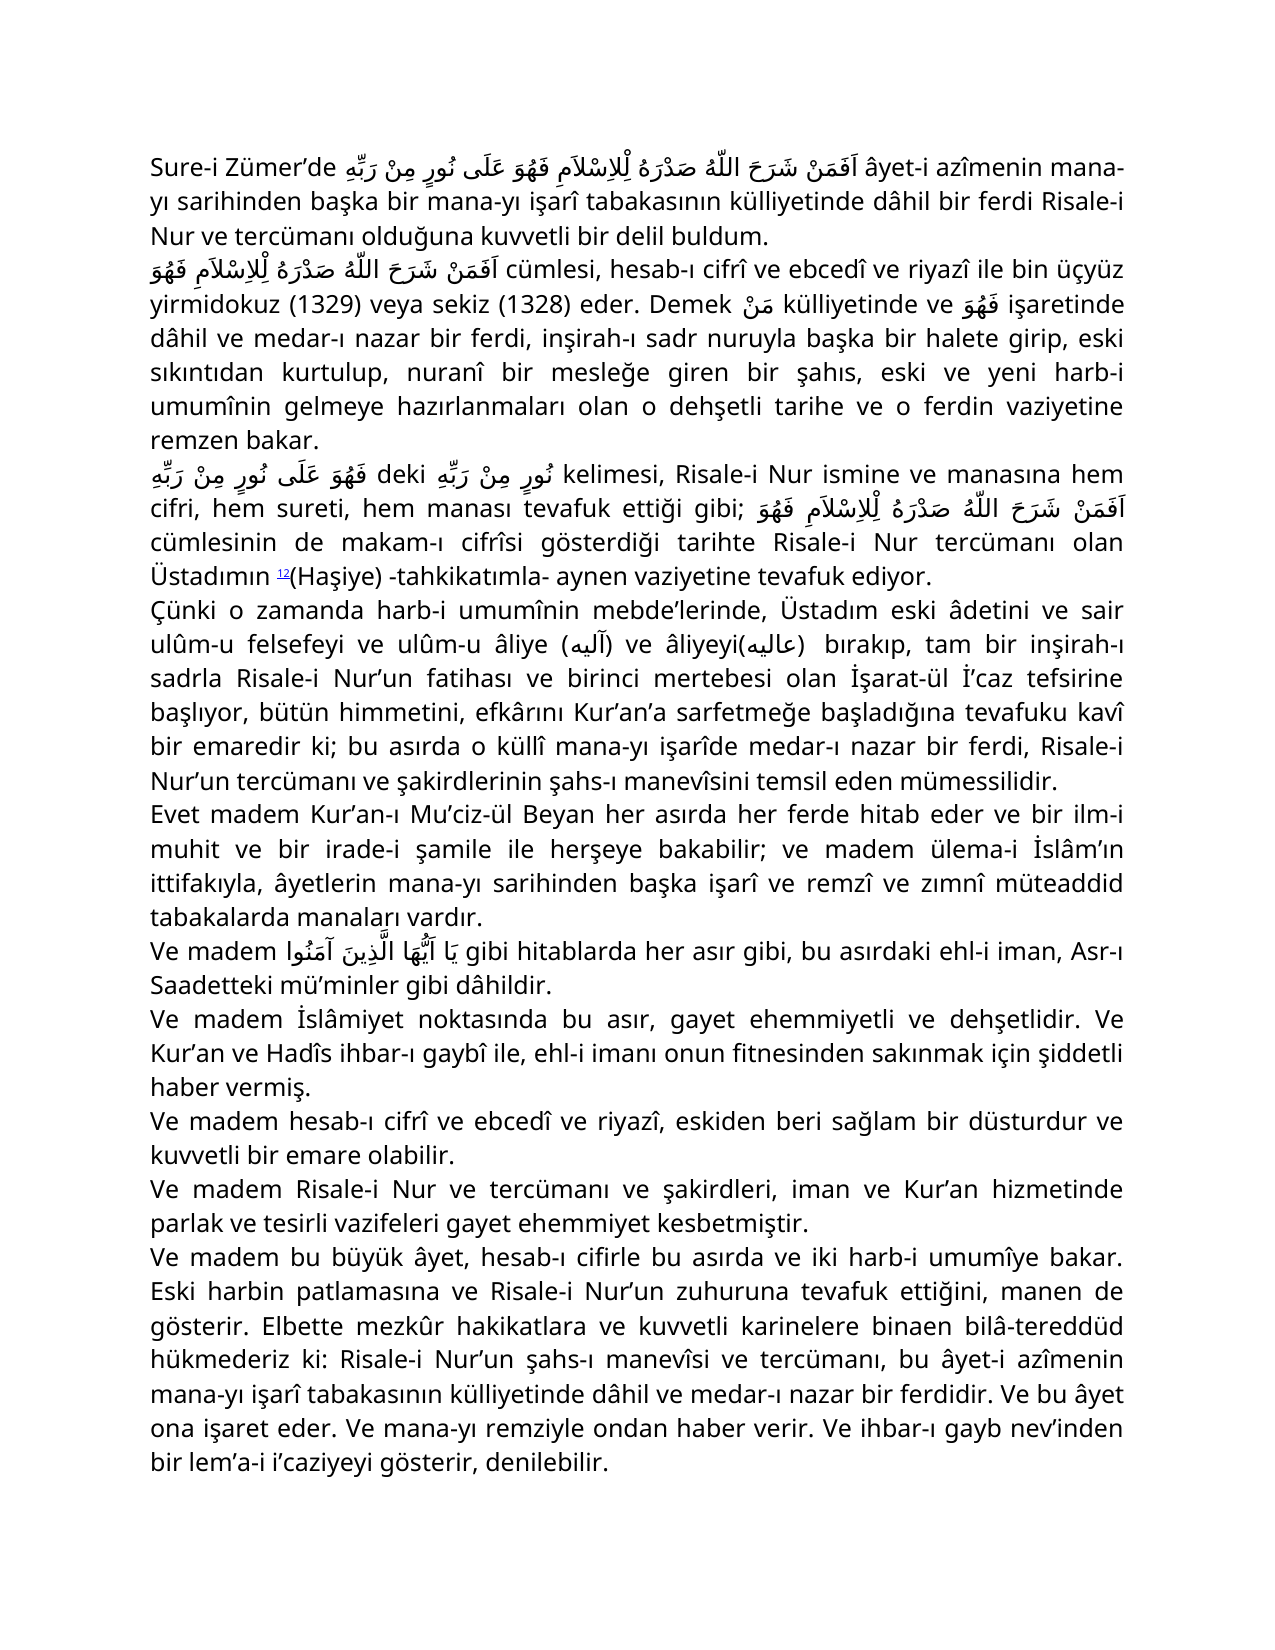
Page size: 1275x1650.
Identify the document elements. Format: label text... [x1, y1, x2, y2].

text Çünki o zamanda harb-i umumînin mebde’lerinde, Üstadım eski âdetini ve sair ulûm-u felsefeyi ve ulûm-u âliye (آليه) ve âliyeyi(عاليه) bırakıp, tam bir inşirah-ı sadrla Risale-i Nur’un fatihası ve birinci mertebesi olan İşarat-ül İ’caz tefsirine başlıyor, bütün himmetini, efkârını Kur’an’a sarfetmeğe başladığına tevafuku kavî bir emaredir ki; bu asırda o küllî mana-yı işarîde medar-ı nazar bir ferdi, Risale-i Nur’un tercümanı ve şakirdlerinin şahs-ı manevîsini temsil eden mümessilidir. [150, 593, 1125, 797]
text Ve madem يَا اَيُّهَا الَّذِينَ آمَنُوا gibi hitablarda her asır gibi, bu asırdaki ehl-i iman, Asr-ı Saadetteki mü’minler gibi dâhildir. [150, 933, 1125, 1002]
text Ve madem hesab-ı cifrî ve ebcedî ve riyazî, eskiden beri sağlam bir düsturdur ve kuvvetli bir emare olabilir. [150, 1104, 1125, 1172]
text فَهُوَ عَلَى نُورٍ مِنْ رَبِّهِ deki نُورٍ مِنْ رَبِّهِ kelimesi, Risale-i Nur ismine ve manasına hem cifri, hem sureti, hem manası tevafuk ettiği gibi; اَفَمَنْ شَرَحَ اللّهُ صَدْرَهُ لِْلاِسْلاَمِ فَهُوَ cümlesinin de makam-ı cifrîsi gösterdiği tarihte Risale-i Nur tercümanı olan Üstadımın 12(Haşiye) -tahkikatımla- aynen vaziyetine tevafuk ediyor. [150, 457, 1125, 593]
text Ve madem Risale-i Nur ve tercümanı ve şakirdleri, iman ve Kur’an hizmetinde parlak ve tesirli vazifeleri gayet ehemmiyet kesbetmiştir. [150, 1172, 1125, 1240]
text Ve madem bu büyük âyet, hesab-ı cifirle bu asırda ve iki harb-i umumîye bakar. Eski harbin patlamasına ve Risale-i Nur’un zuhuruna tevafuk ettiğini, manen de gösterir. Elbette mezkûr hakikatlara ve kuvvetli karinelere binaen bilâ-tereddüd hükmederiz ki: Risale-i Nur’un şahs-ı manevîsi ve tercümanı, bu âyet-i azîmenin mana-yı işarî tabakasının külliyetinde dâhil ve medar-ı nazar bir ferdidir. Ve bu âyet ona işaret eder. Ve mana-yı remziyle ondan haber verir. Ve ihbar-ı gayb nev’inden bir lem’a-i i’caziyeyi gösterir, denilebilir. [150, 1240, 1125, 1478]
text Evet madem Kur’an-ı Mu’ciz-ül Beyan her asırda her ferde hitab eder ve bir ilm-i muhit ve bir irade-i şamile ile herşeye bakabilir; ve madem ülema-i İslâm’ın ittifakıyla, âyetlerin mana-yı sarihinden başka işarî ve remzî ve zımnî müteaddid tabakalarda manaları vardır. [150, 797, 1125, 933]
text اَفَمَنْ شَرَحَ اللّهُ صَدْرَهُ لِْلاِسْلاَمِ فَهُوَ cümlesi, hesab-ı cifrî ve ebcedî ve riyazî ile bin üçyüz yirmidokuz (1329) veya sekiz (1328) eder. Demek مَنْ külliyetinde ve فَهُوَ işaretinde dâhil ve medar-ı nazar bir ferdi, inşirah-ı sadr nuruyla başka bir halete girip, eski sıkıntıdan kurtulup, nuranî bir mesleğe giren bir şahıs, eski ve yeni harb-i umumînin gelmeye hazırlanmaları olan o dehşetli tarihe ve o ferdin vaziyetine remzen bakar. [150, 252, 1125, 457]
text Ve madem İslâmiyet noktasında bu asır, gayet ehemmiyetli ve dehşetlidir. Ve Kur’an ve Hadîs ihbar-ı gaybî ile, ehl-i imanı onun fitnesinden sakınmak için şiddetli haber vermiş. [150, 1002, 1125, 1104]
text Sure-i Zümer’de اَفَمَنْ شَرَحَ اللّهُ صَدْرَهُ لِْلاِسْلاَمِ فَهُوَ عَلَى نُورٍ مِنْ رَبِّهِ âyet-i azîmenin mana-yı sarihinden başka bir mana-yı işarî tabakasının külliyetinde dâhil bir ferdi Risale-i Nur ve tercümanı olduğuna kuvvetli bir delil buldum. [150, 150, 1125, 252]
